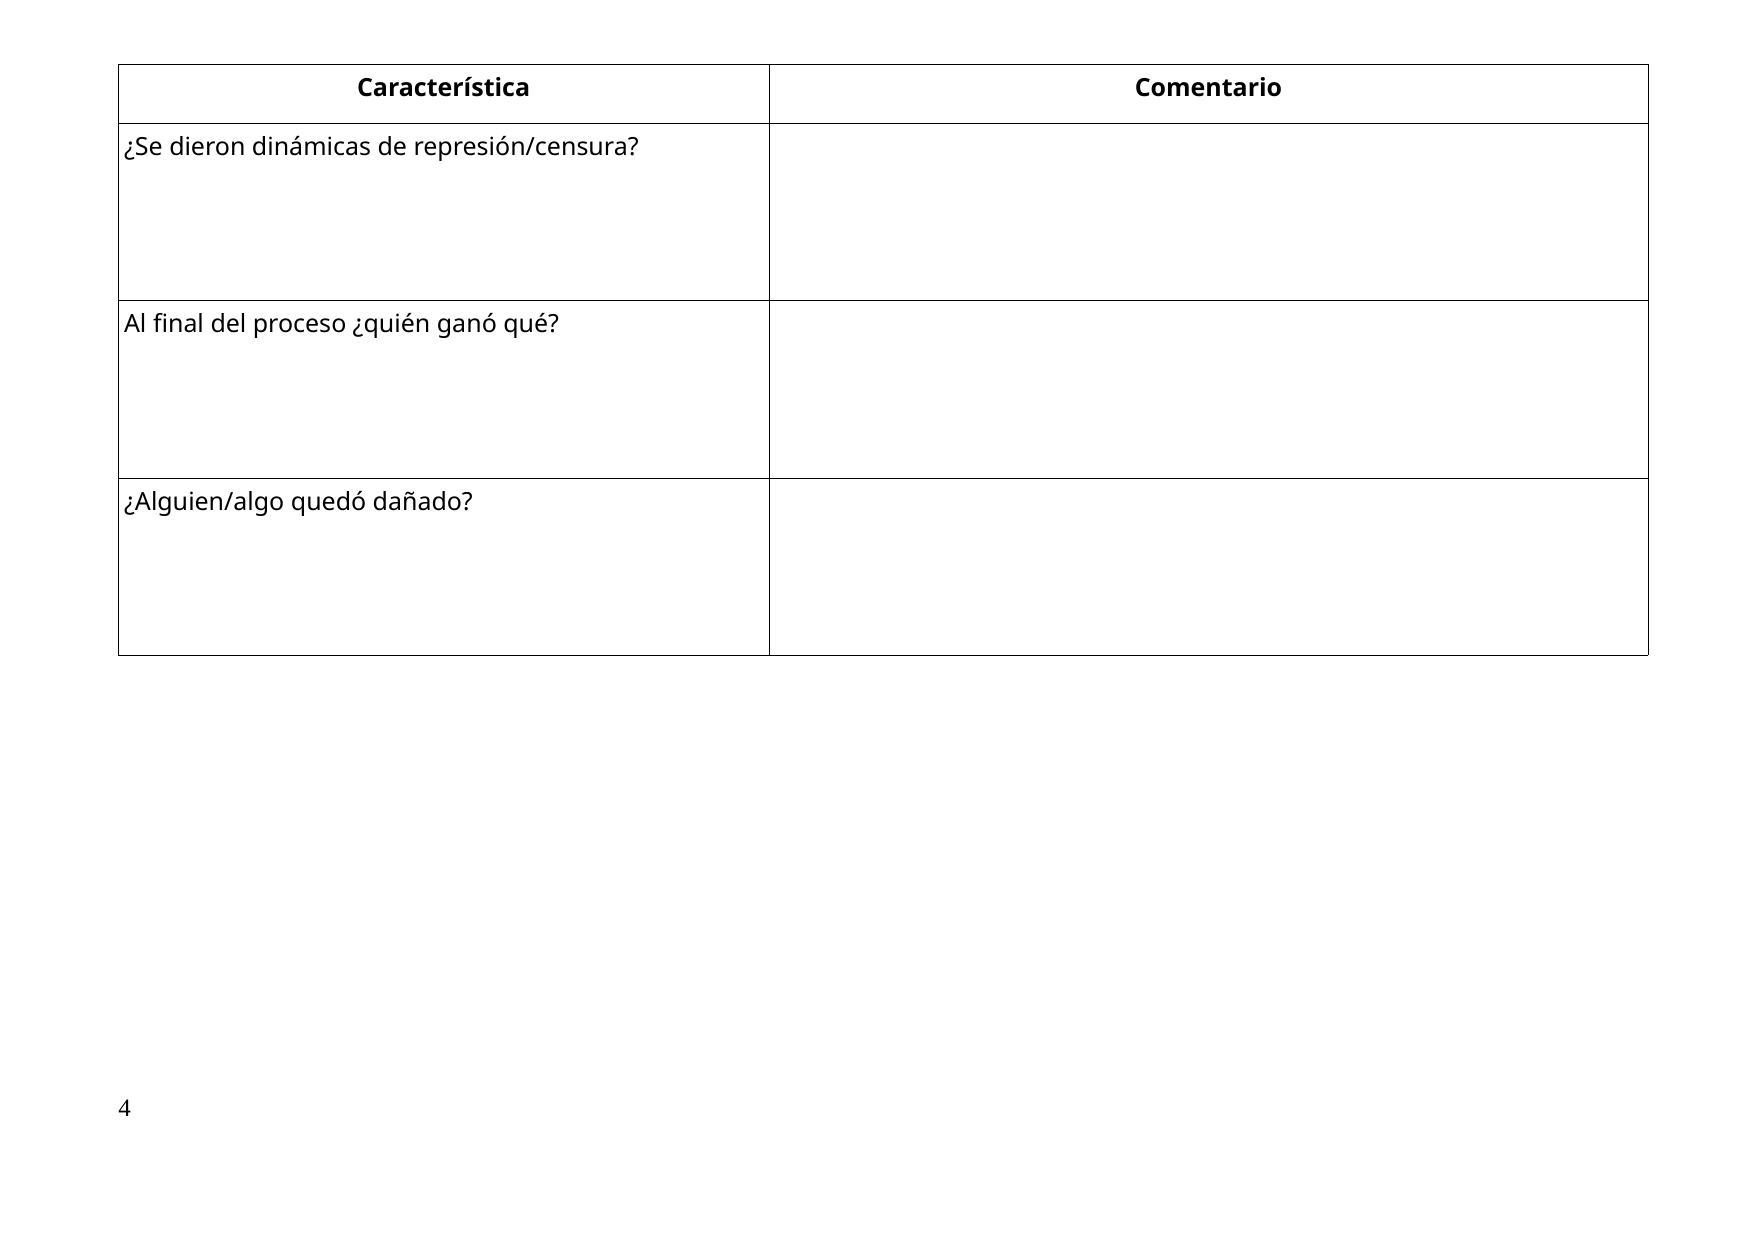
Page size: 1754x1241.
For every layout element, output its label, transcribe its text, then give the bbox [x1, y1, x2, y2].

table_cell [770, 124, 1648, 300]
table_header Característica [119, 65, 769, 123]
table_cell [770, 301, 1648, 477]
table_cell ¿Alguien/algo quedó dañado? [119, 479, 769, 654]
table_header Comentario [770, 65, 1648, 123]
table_cell Al final del proceso ¿quién ganó qué? [119, 301, 769, 477]
table_cell ¿Se dieron dinámicas de represión/censura? [119, 124, 769, 300]
table_cell [770, 479, 1648, 654]
